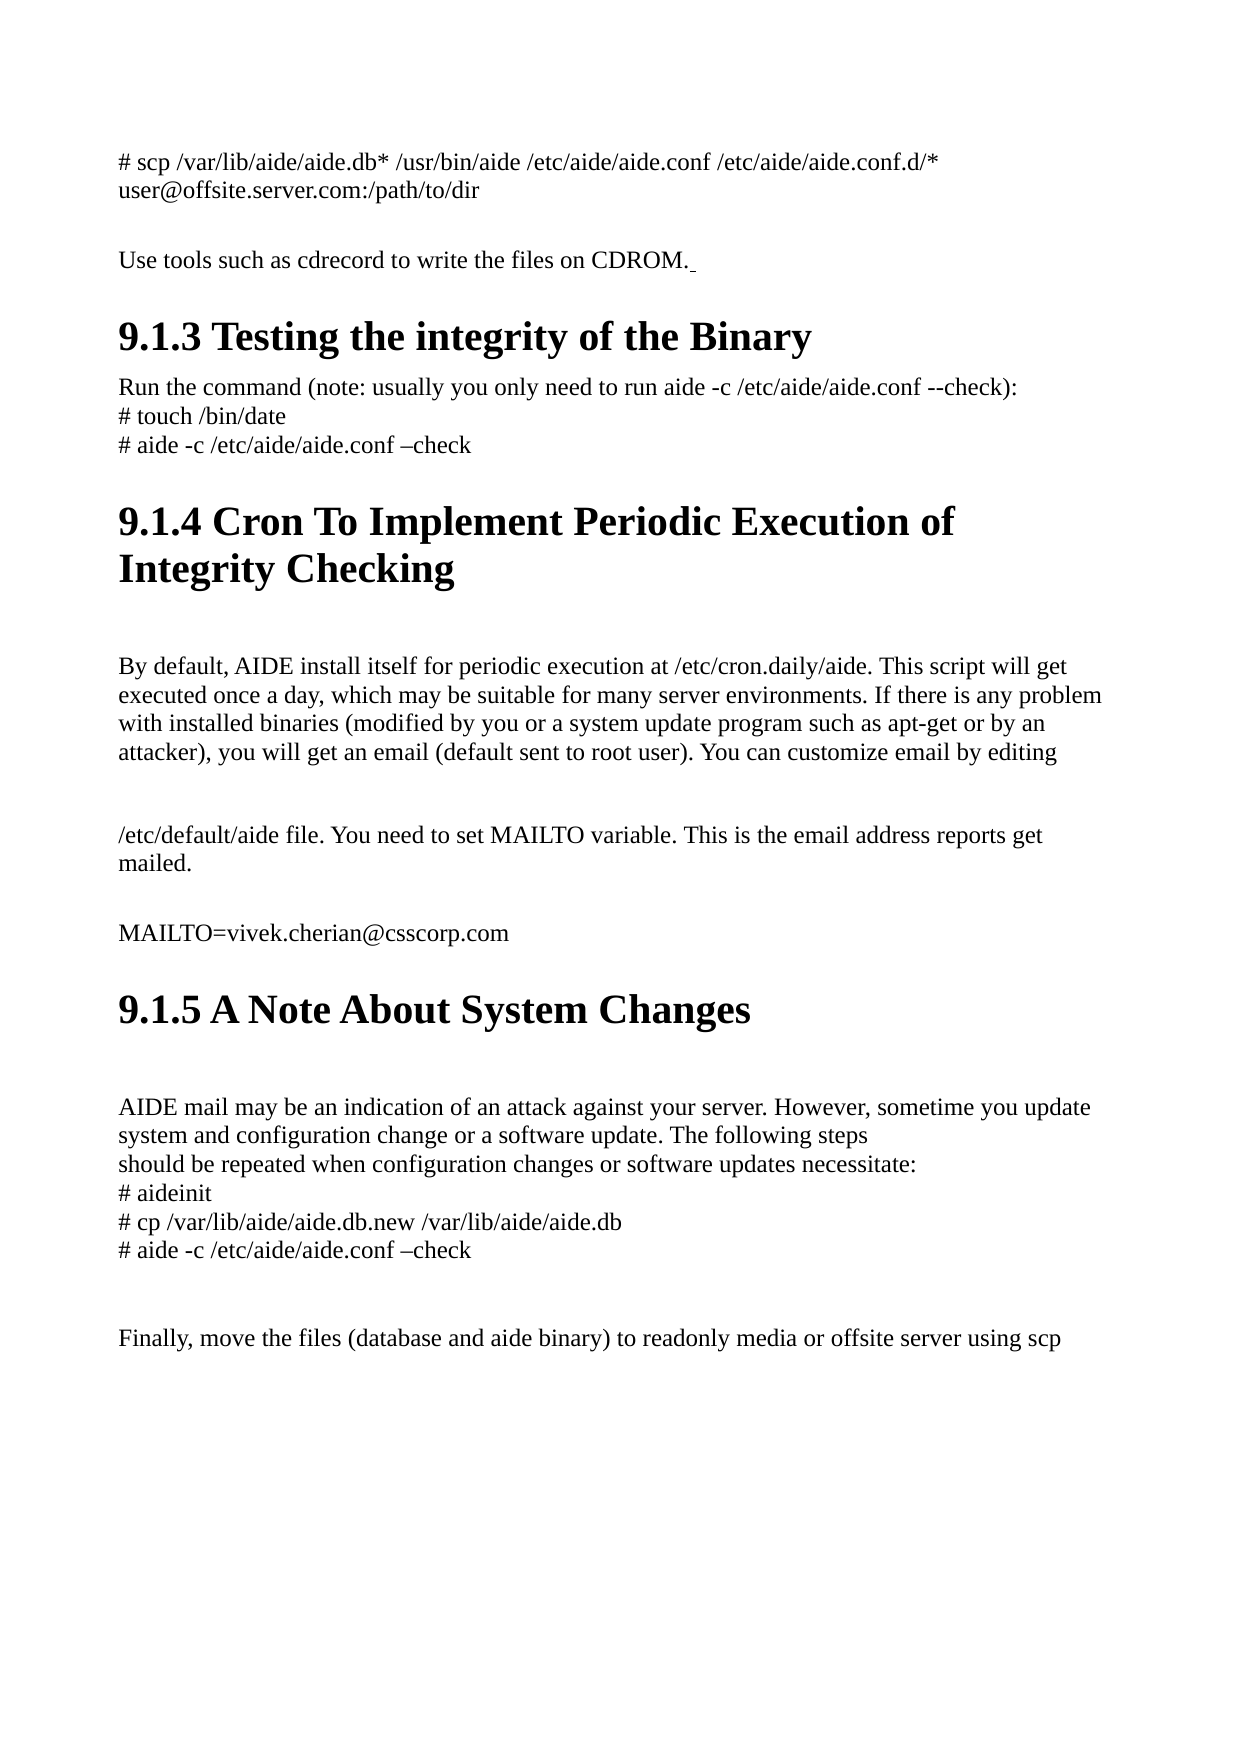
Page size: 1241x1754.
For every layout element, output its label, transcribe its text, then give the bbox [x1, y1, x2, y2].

text AIDE mail may be an indication of an attack against your server. However, sometime you update system and configuration change or a software update. The following steps should be repeated when configuration changes or software updates necessitate: # aideinit # cp /var/lib/aide/aide.db.new /var/lib/aide/aide.db # aide -c /etc/aide/aide.conf –check [118, 1092, 1122, 1264]
text By default, AIDE install itself for periodic execution at /etc/cron.daily/aide. This script will get executed once a day, which may be suitable for many server environments. If there is any problem with installed binaries (modified by you or a system update program such as apt-get or by an attacker), you will get an email (default sent to root user). You can customize email by editing [118, 651, 1122, 766]
text Finally, move the files (database and aide binary) to readonly media or offsite server using scp [118, 1323, 1122, 1352]
text MAILTO=vivek.cherian@csscorp.com [118, 918, 1122, 947]
subtitle 9.1.5 A Note About System Changes [118, 985, 1122, 1033]
text Run the command (note: usually you only need to run aide -c /etc/aide/aide.conf --check): # touch /bin/date # aide -c /etc/aide/aide.conf –check [118, 372, 1122, 458]
text /etc/default/aide file. You need to set MAILTO variable. This is the email address reports get mailed. [118, 820, 1122, 906]
subtitle 9.1.3 Testing the integrity of the Binary [118, 312, 1122, 360]
text # scp /var/lib/aide/aide.db* /usr/bin/aide /etc/aide/aide.conf /etc/aide/aide.conf.d/* user@offsite.server.com:/path/to/dir [118, 118, 1122, 233]
text Use tools such as cdrecord to write the files on CDROM. [118, 246, 1122, 274]
subtitle 9.1.4 Cron To Implement Periodic Execution of Integrity Checking [118, 496, 1122, 592]
